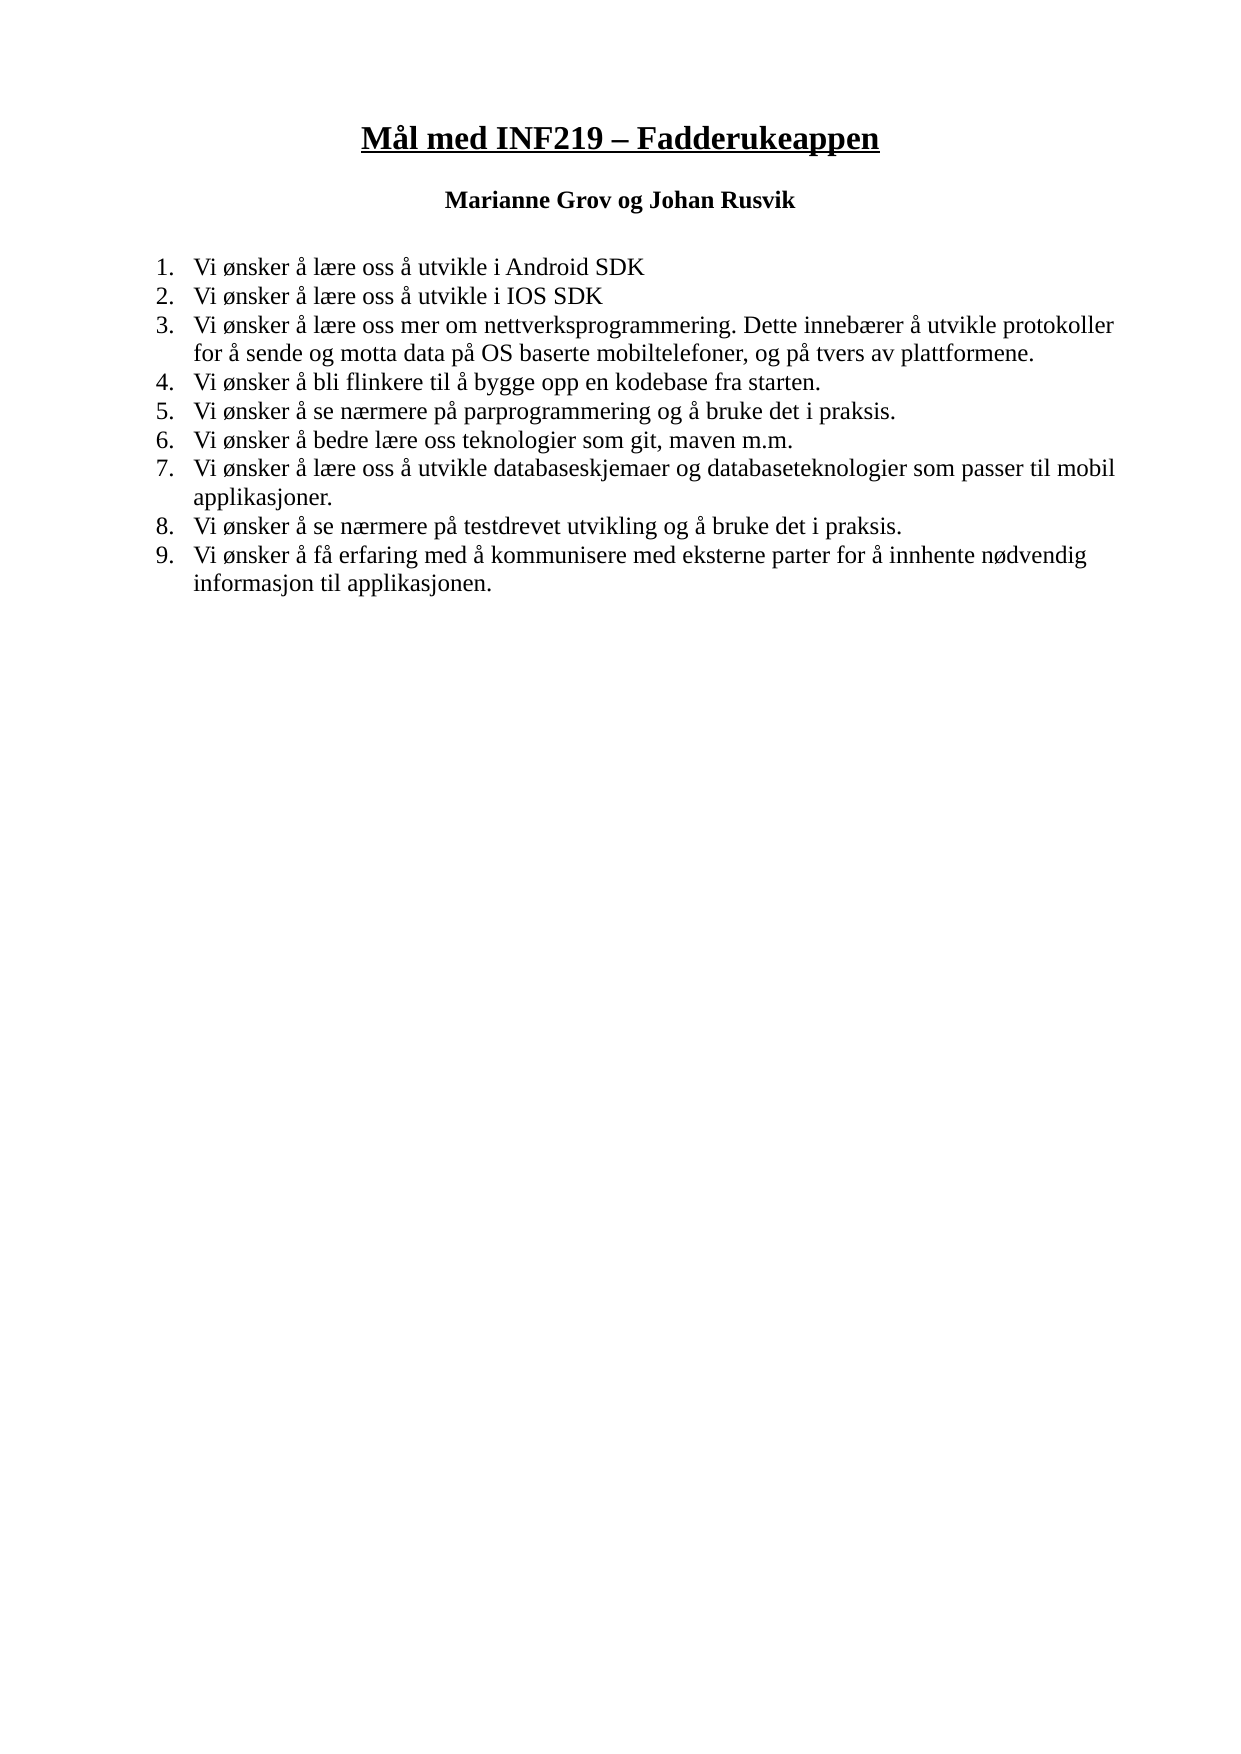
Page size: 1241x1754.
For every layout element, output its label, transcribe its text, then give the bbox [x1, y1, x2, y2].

list Vi ønsker å lære oss å utvikle i IOS SDK [156, 281, 1122, 310]
list Vi ønsker å se nærmere på parprogrammering og å bruke det i praksis. [156, 396, 1122, 425]
list Vi ønsker å lære oss mer om nettverksprogrammering. Dette innebærer å utvikle protokoller for å sende og motta data på OS baserte mobiltelefoner, og på tvers av plattformene. [156, 310, 1122, 367]
list Vi ønsker å lære oss å utvikle databaseskjemaer og databaseteknologier som passer til mobil applikasjoner. [156, 453, 1122, 511]
list Vi ønsker å få erfaring med å kommunisere med eksterne parter for å innhente nødvendig informasjon til applikasjonen. [156, 540, 1122, 597]
list Vi ønsker å lære oss å utvikle i Android SDK [156, 252, 1122, 281]
text Marianne Grov og Johan Rusvik [118, 185, 1122, 214]
text Mål med INF219 – Fadderukeappen [118, 118, 1122, 156]
list Vi ønsker å se nærmere på testdrevet utvikling og å bruke det i praksis. [156, 511, 1122, 540]
list Vi ønsker å bli flinkere til å bygge opp en kodebase fra starten. [156, 367, 1122, 396]
list Vi ønsker å bedre lære oss teknologier som git, maven m.m. [156, 425, 1122, 453]
